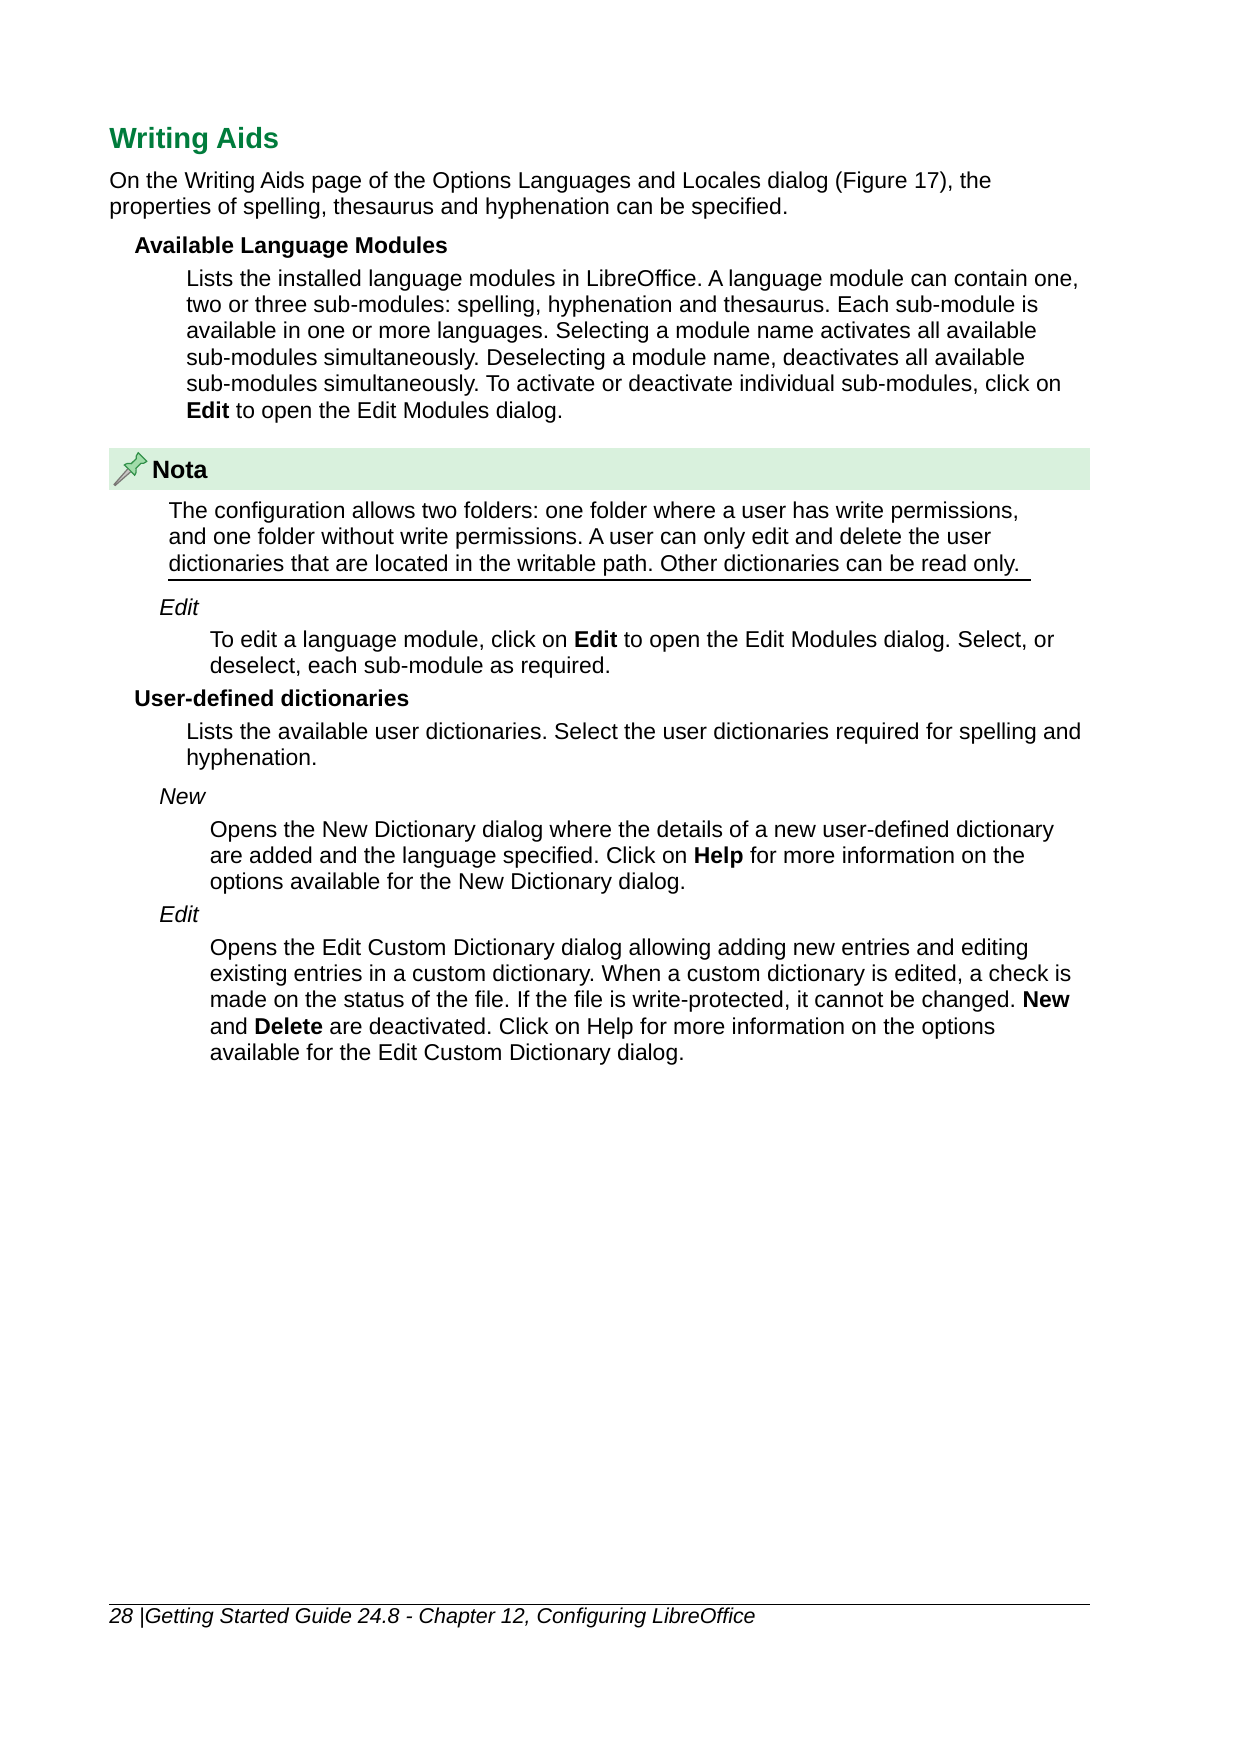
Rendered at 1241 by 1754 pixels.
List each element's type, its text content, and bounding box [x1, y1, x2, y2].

text Available Language Modules [134, 232, 1090, 258]
text Opens the New Dictionary dialog where the details of a new user-defined dictionary are added and the language specified. Click on Help for more information on the options available for the New Dictionary dialog. [209, 816, 1090, 895]
text User-defined dictionaries [134, 685, 1090, 712]
subtitle Nota [151, 448, 1090, 490]
text Edit [159, 593, 1090, 620]
text Edit [159, 901, 1090, 927]
text Lists the installed language modules in LibreOffice. A language module can contain one, two or three sub-modules: spelling, hyphenation and thesaurus. Each sub-module is available in one or more languages. Selecting a module name activates all available sub‑modules simultaneously. Deselecting a module name, deactivates all available sub‑modules simultaneously. To activate or deactivate individual sub-modules, click on Edit to open the Edit Modules dialog. [186, 265, 1090, 423]
text The configuration allows two folders: one folder where a user has write permissions, and one folder without write permissions. A user can only edit and delete the user dictionaries that are located in the writable path. Other dictionaries can be read only. [168, 497, 1031, 579]
text Opens the Edit Custom Dictionary dialog allowing adding new entries and editing existing entries in a custom dictionary. When a custom dictionary is edited, a check is made on the status of the file. If the file is write-protected, it cannot be changed. New and Delete are deactivated. Click on Help for more information on the options available for the Edit Custom Dictionary dialog. [209, 934, 1090, 1066]
text Lists the available user dictionaries. Select the user dictionaries required for spelling and hyphenation. [186, 718, 1090, 771]
text New [159, 783, 1090, 809]
list On the Writing Aids page of the Options Languages and Locales dialog (Figure 17), the properties of spelling, thesaurus and hyphenation can be specified. [109, 167, 1090, 220]
text To edit a language module, click on Edit to open the Edit Modules dialog. Select, or deselect, each sub-module as required. [209, 626, 1090, 679]
subtitle Writing Aids [109, 121, 1090, 154]
